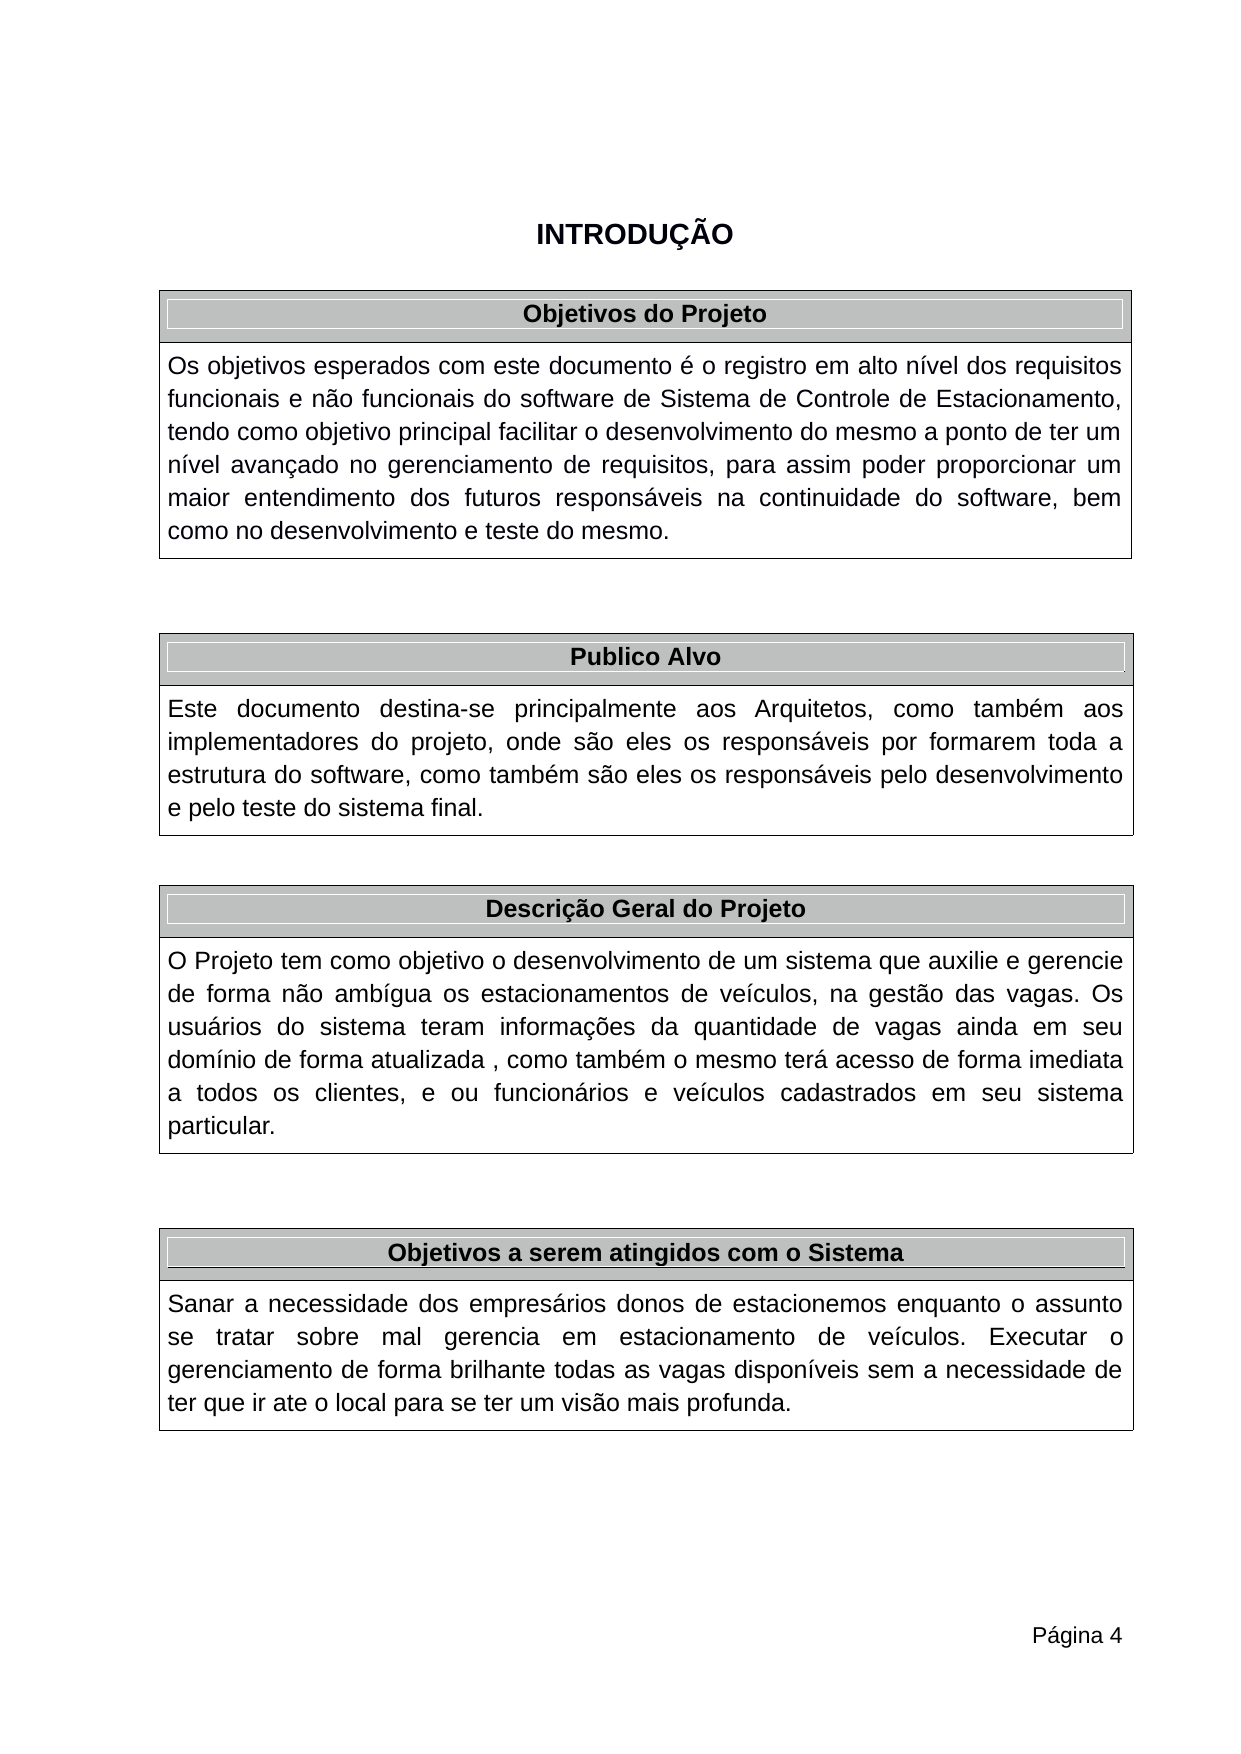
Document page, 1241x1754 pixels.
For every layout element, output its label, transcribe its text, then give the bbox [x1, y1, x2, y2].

table_cell Este documento destina-se principalmente aos Arquitetos, como também aos implementadores do projeto, onde são eles os responsáveis por formarem toda a estrutura do software, como também são eles os responsáveis pelo desenvolvimento e pelo teste do sistema final. [160, 686, 1133, 834]
table_cell Sanar a necessidade dos empresários donos de estacionemos enquanto o assunto se tratar sobre mal gerencia em estacionamento de veículos. Executar o gerenciamento de forma brilhante todas as vagas disponíveis sem a necessidade de ter que ir ate o local para se ter um visão mais profunda. [160, 1281, 1133, 1430]
table_cell Os objetivos esperados com este documento é o registro em alto nível dos requisitos funcionais e não funcionais do software de Sistema de Controle de Estacionamento, tendo como objetivo principal facilitar o desenvolvimento do mesmo a ponto de ter um nível avançado no gerenciamento de requisitos, para assim poder proporcionar um maior entendimento dos futuros responsáveis na continuidade do software, bem como no desenvolvimento e teste do mesmo. [160, 343, 1131, 557]
table_header Publico Alvo [160, 634, 1133, 685]
table_header Descrição Geral do Projeto [160, 886, 1133, 937]
subtitle Introdução [148, 217, 1122, 251]
table_header Objetivos do Projeto [160, 291, 1131, 342]
table_cell O Projeto tem como objetivo o desenvolvimento de um sistema que auxilie e gerencie de forma não ambígua os estacionamentos de veículos, na gestão das vagas. Os usuários do sistema teram informações da quantidade de vagas ainda em seu domínio de forma atualizada , como também o mesmo terá acesso de forma imediata a todos os clientes, e ou funcionários e veículos cadastrados em seu sistema particular. [160, 938, 1133, 1153]
table_header Objetivos a serem atingidos com o Sistema [160, 1229, 1133, 1280]
